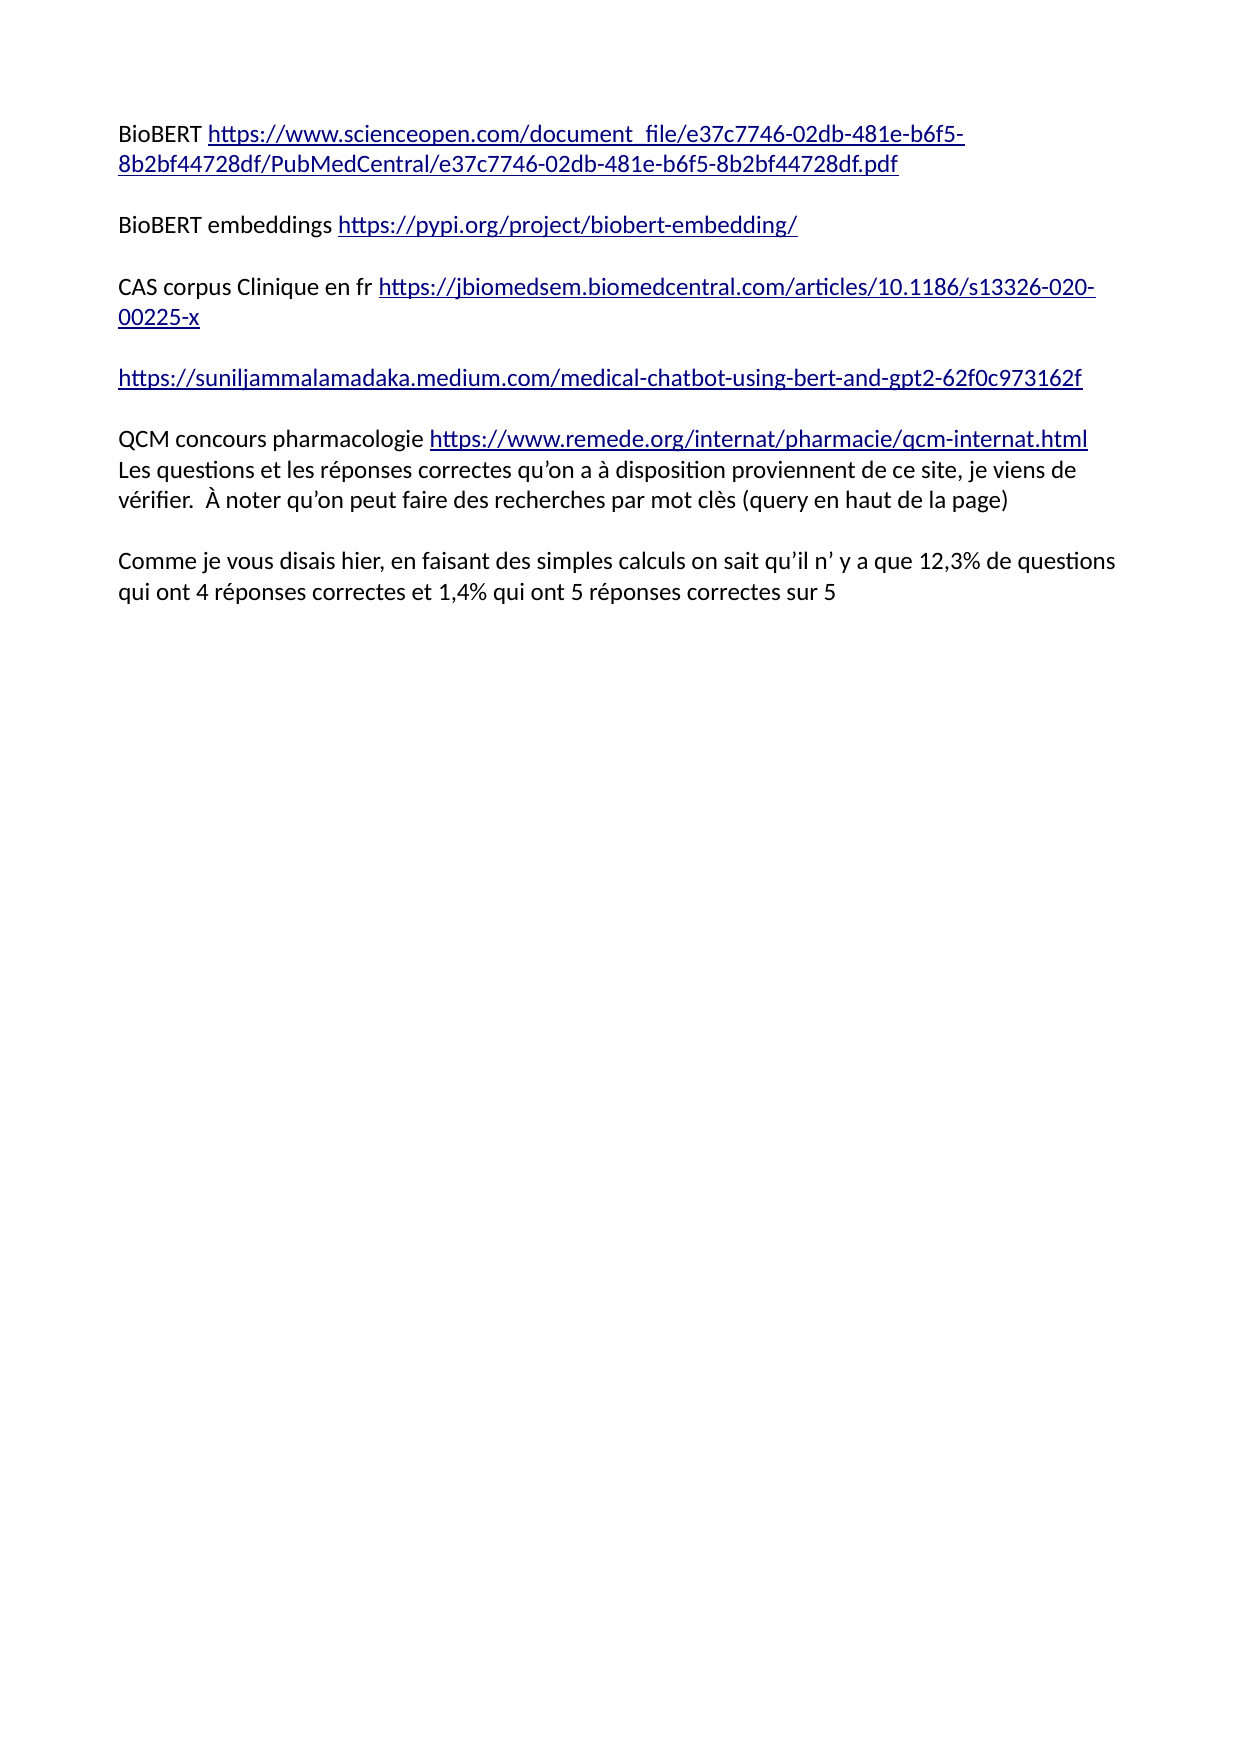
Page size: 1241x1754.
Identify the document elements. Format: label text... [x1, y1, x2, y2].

text CAS corpus Clinique en fr https://jbiomedsem.biomedcentral.com/articles/10.1186/s13326-020-00225-x [118, 271, 1122, 332]
text BioBERT embeddings https://pypi.org/project/biobert-embedding/ [118, 210, 1122, 240]
text Comme je vous disais hier, en faisant des simples calculs on sait qu’il n’ y a que 12,3% de questions qui ont 4 réponses correctes et 1,4% qui ont 5 réponses correctes sur 5 [118, 545, 1122, 606]
text QCM concours pharmacologie https://www.remede.org/internat/pharmacie/qcm-internat.html [118, 423, 1122, 454]
text Les questions et les réponses correctes qu’on a à disposition proviennent de ce site, je viens de vérifier. À noter qu’on peut faire des recherches par mot clès (query en haut de la page) [118, 454, 1122, 515]
text BioBERT https://www.scienceopen.com/document_file/e37c7746-02db-481e-b6f5-8b2bf44728df/PubMedCentral/e37c7746-02db-481e-b6f5-8b2bf44728df.pdf [118, 118, 1122, 179]
text https://suniljammalamadaka.medium.com/medical-chatbot-using-bert-and-gpt2-62f0c973162f [118, 362, 1122, 393]
